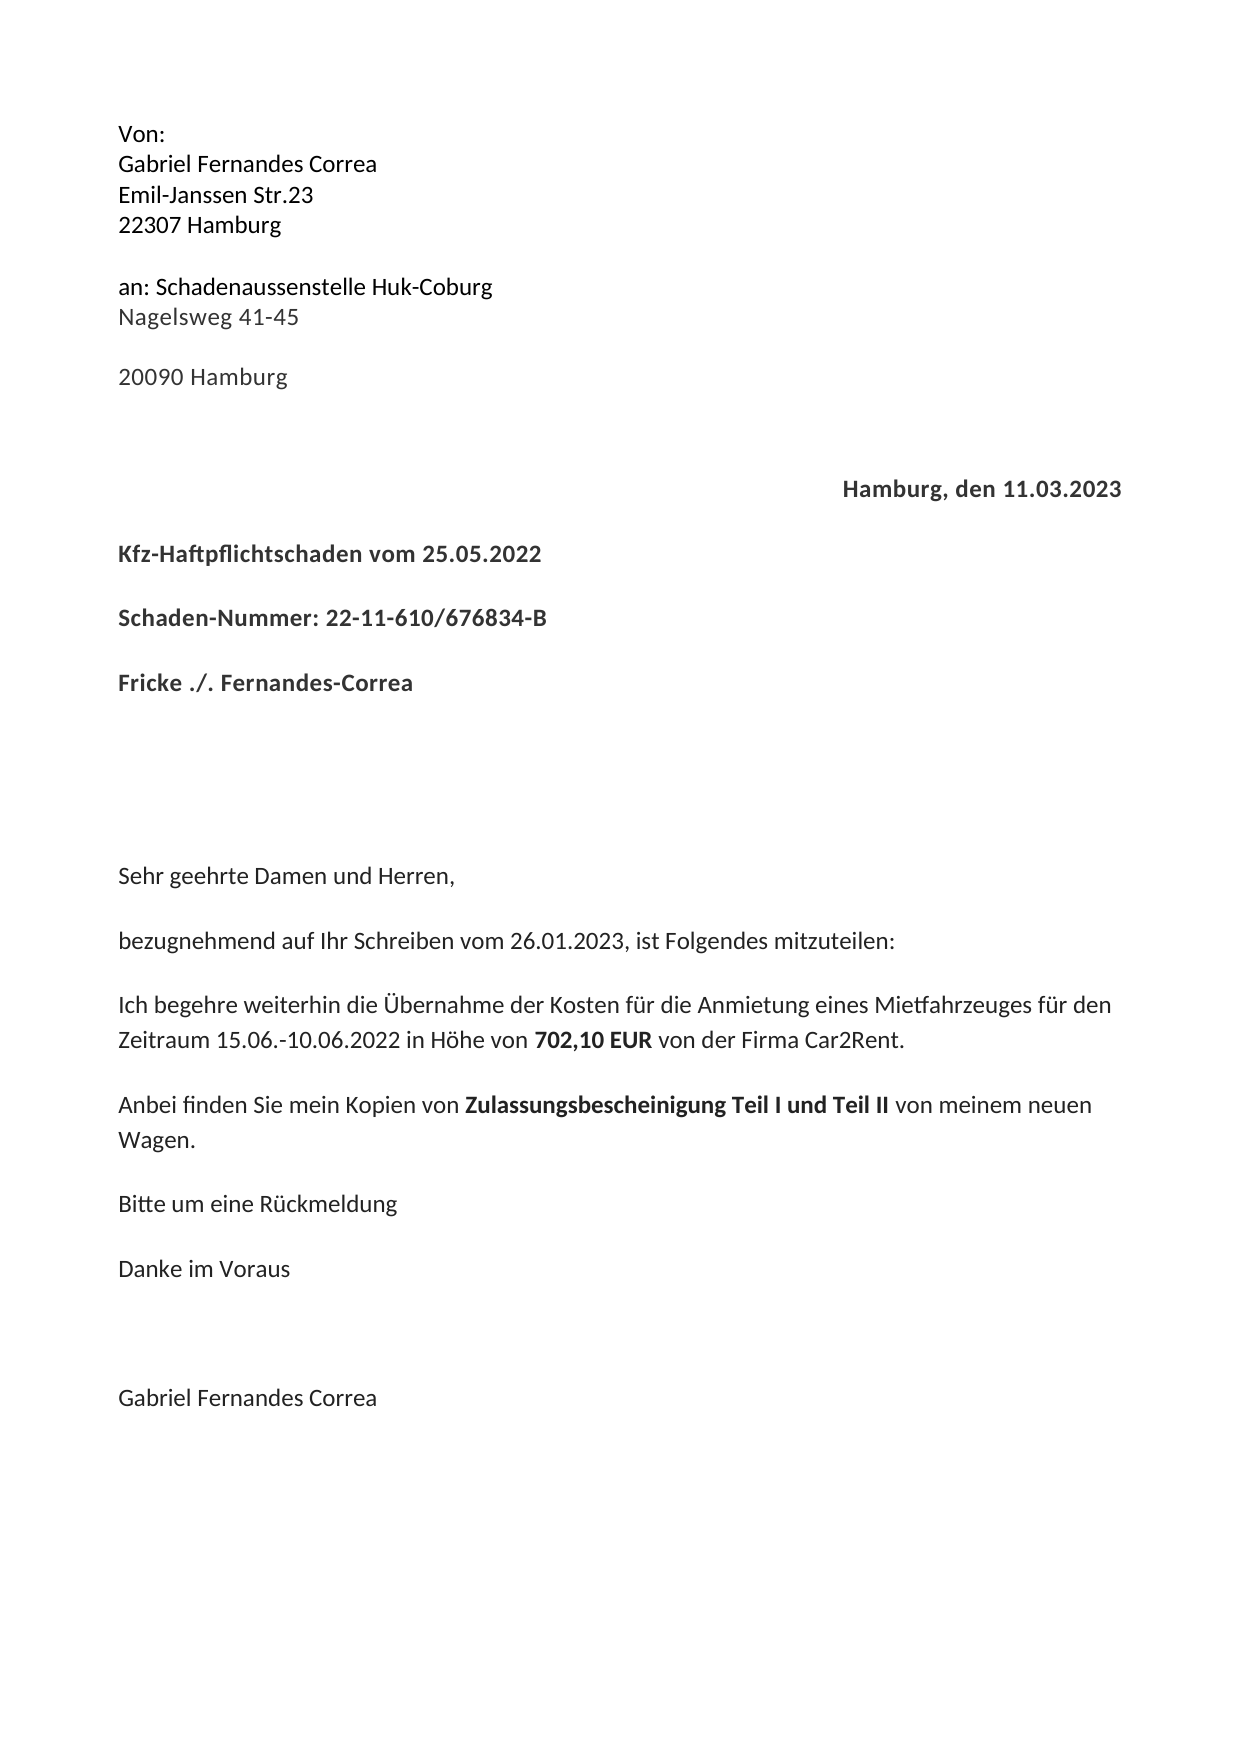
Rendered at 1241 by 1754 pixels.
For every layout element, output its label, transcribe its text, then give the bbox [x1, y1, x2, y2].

text Bitte um eine Rückmeldung [118, 1188, 1122, 1219]
text Fricke ./. Fernandes-Correa [118, 667, 1122, 697]
text Nagelsweg 41-45 [118, 301, 1122, 332]
text Ich begehre weiterhin die Übernahme der Kosten für die Anmietung eines Mietfahrzeuges für den Zeitraum 15.06.-10.06.2022 in Höhe von 702,10 EUR von der Firma Car2Rent. [118, 989, 1122, 1055]
text 20090 Hamburg [118, 361, 1122, 392]
text Gabriel Fernandes Correa [118, 1382, 1122, 1412]
text Anbei finden Sie mein Kopien von Zulassungsbescheinigung Teil I und Teil II von meinem neuen Wagen. [118, 1089, 1122, 1154]
text Von: [118, 118, 1122, 149]
text an: Schadenaussenstelle Huk-Coburg [118, 271, 1122, 301]
text bezugnehmend auf Ihr Schreiben vom 26.01.2023, ist Folgendes mitzuteilen: [118, 925, 1122, 955]
text Hamburg, den 11.03.2023 [118, 473, 1122, 504]
text Emil-Janssen Str.23 [118, 179, 1122, 210]
text Schaden-Nummer: 22-11-610/676834-B [118, 602, 1122, 633]
text Danke im Voraus [118, 1253, 1122, 1283]
text Sehr geehrte Damen und Herren, [118, 860, 1122, 891]
text 22307 Hamburg [118, 210, 1122, 240]
text Kfz-Haftpflichtschaden vom 25.05.2022 [118, 538, 1122, 568]
text Gabriel Fernandes Correa [118, 149, 1122, 179]
